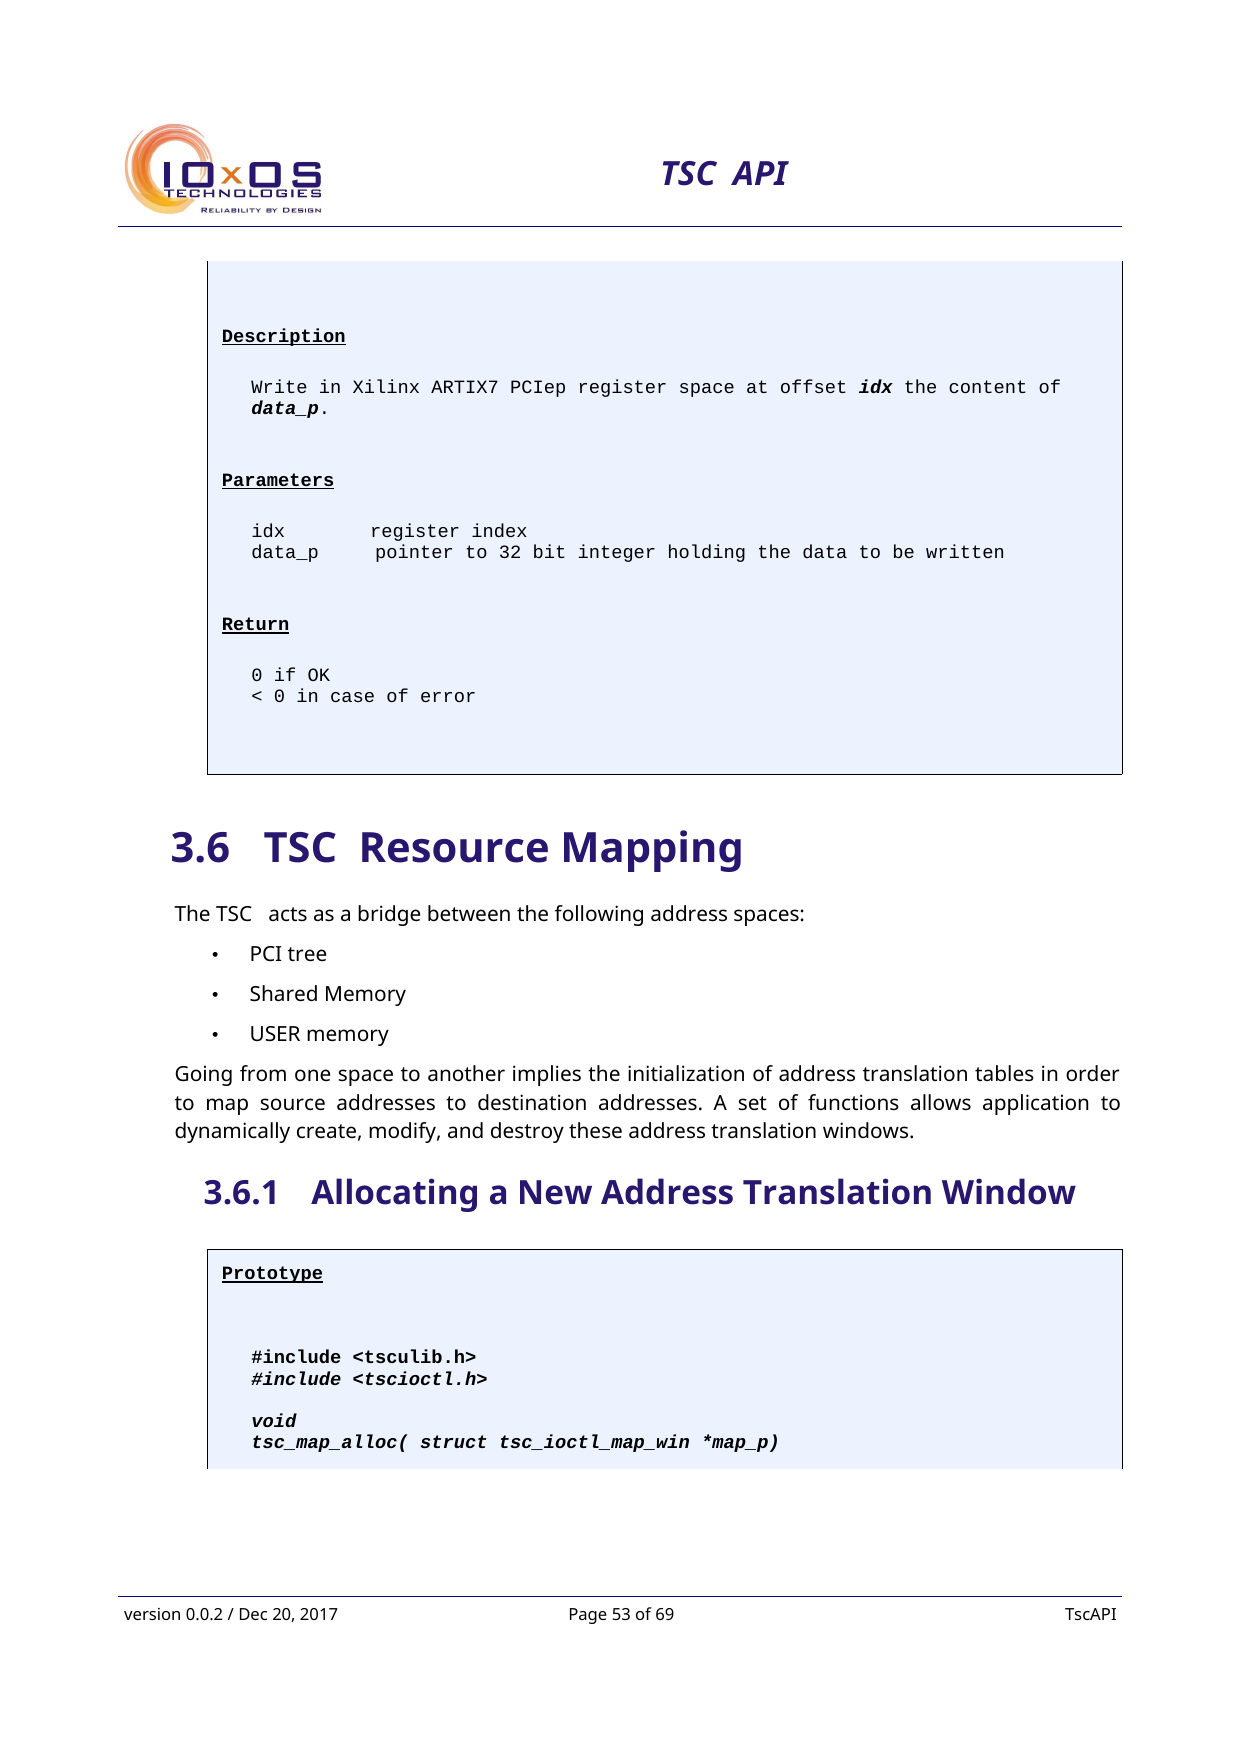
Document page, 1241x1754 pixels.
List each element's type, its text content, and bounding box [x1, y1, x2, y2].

text #include <tscioctl.h> [208, 1369, 1122, 1391]
subtitle Return [208, 600, 1122, 651]
text Write in Xilinx ARTIX7 PCIep register space at offset idx the content of data_p. [208, 363, 1122, 420]
subtitle TSC Resource Mapping [159, 818, 1122, 875]
subtitle Description [208, 312, 1122, 363]
list PCI tree [212, 939, 1122, 967]
text Going from one space to another implies the initialization of address translation tables in order to map source addresses to destination addresses. A set of functions allows application to dynamically create, modify, and destroy these address translation windows. [174, 1059, 1122, 1145]
text The TSC acts as a bridge between the following address spaces: [174, 899, 1122, 927]
subtitle Allocating a New Address Translation Window [195, 1168, 1122, 1214]
list Shared Memory [212, 979, 1122, 1008]
text void [208, 1412, 1122, 1433]
picture [123, 123, 323, 217]
list USER memory [212, 1019, 1122, 1048]
text #include <tsculib.h> [208, 1333, 1122, 1369]
text tsc_map_alloc( struct tsc_ioctl_map_win *map_p) [208, 1433, 1122, 1469]
text < 0 in case of error [208, 687, 1122, 723]
text idx register index [208, 507, 1122, 543]
text data_p pointer to 32 bit integer holding the data to be written [208, 543, 1122, 564]
subtitle Parameters [208, 456, 1122, 507]
text Prototype [208, 1250, 1122, 1282]
text 0 if OK [208, 651, 1122, 687]
